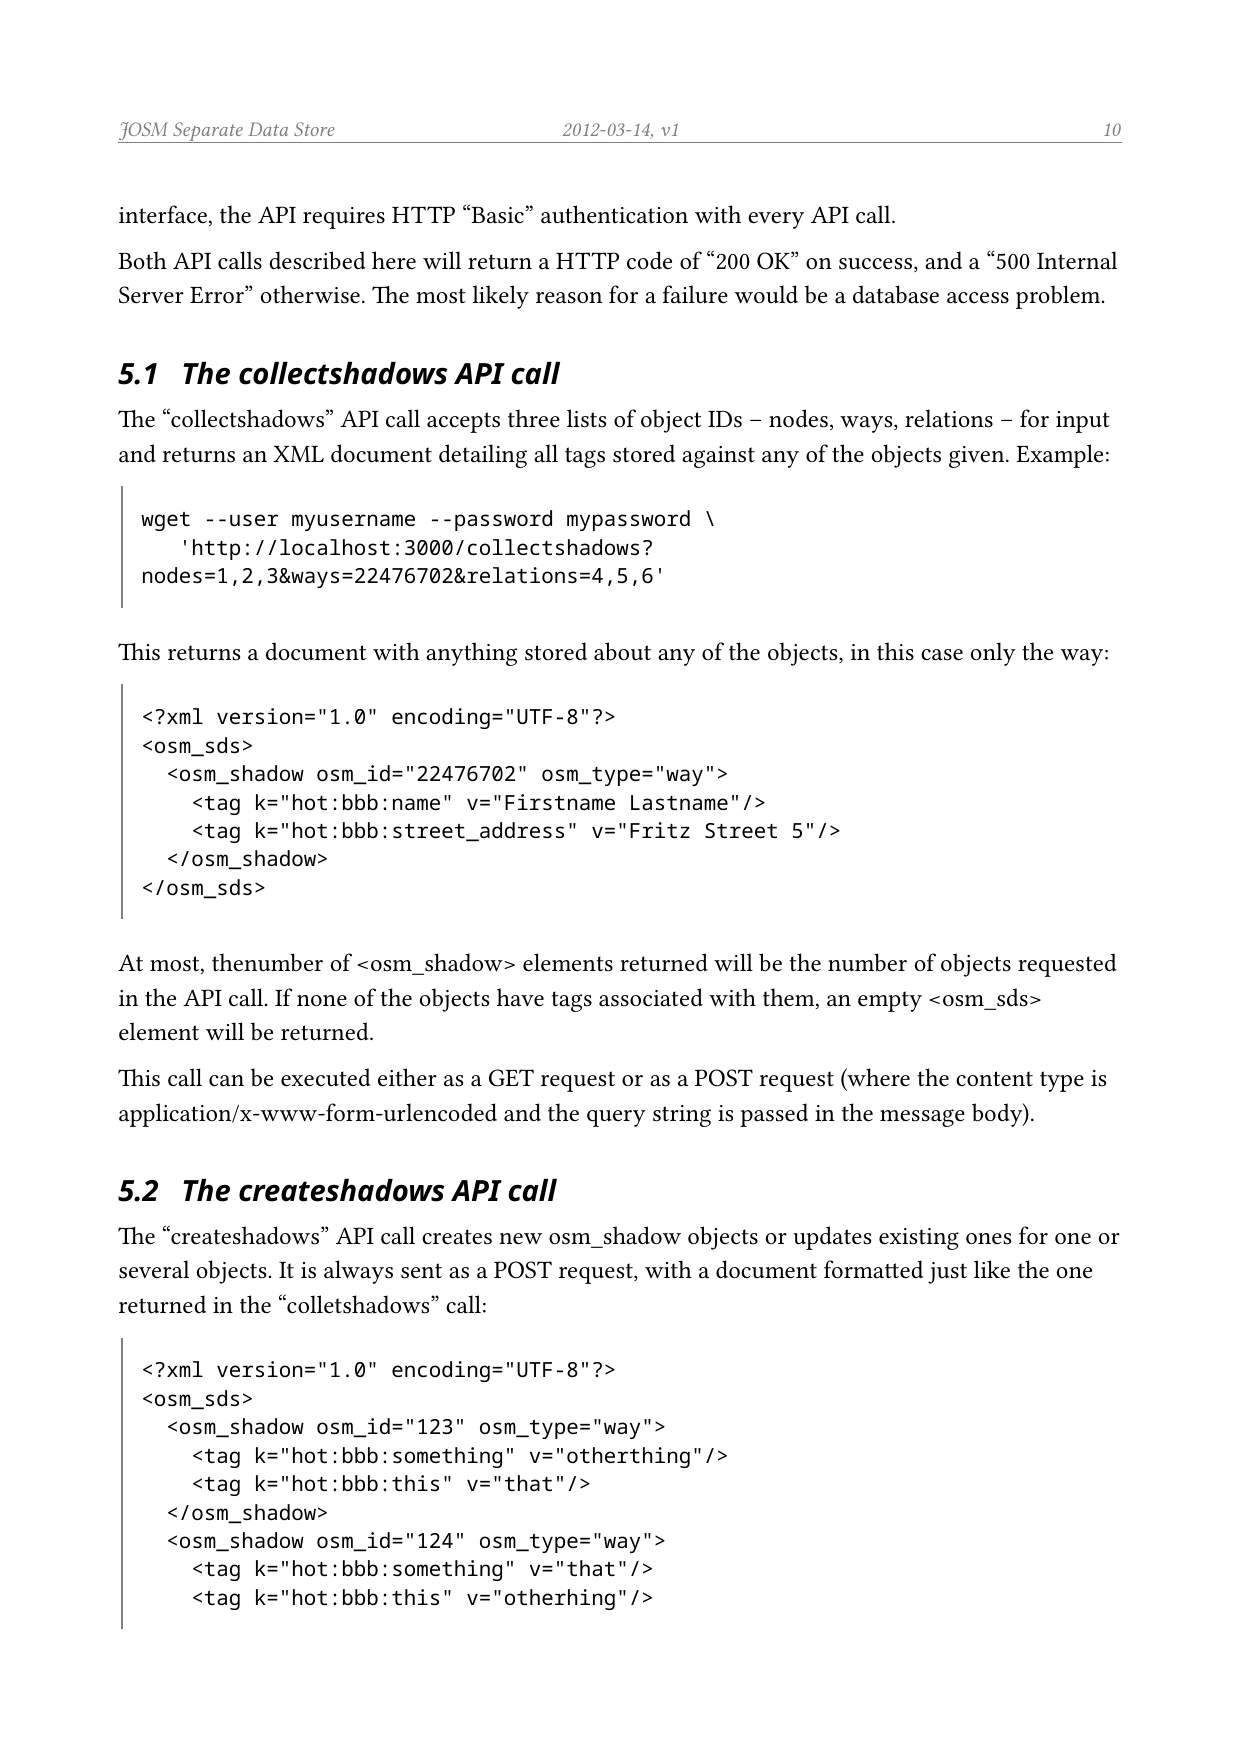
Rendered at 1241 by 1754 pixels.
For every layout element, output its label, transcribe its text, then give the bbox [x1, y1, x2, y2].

text <tag k="hot:bbb:this" v="that"/> [123, 1469, 1122, 1498]
text <osm_shadow osm_id="123" osm_type="way"> [123, 1412, 1122, 1441]
text <tag k="hot:bbb:something" v="that"/> [123, 1554, 1122, 1583]
text wget --user myusername --password mypassword \ 'http://localhost:3000/collectshadows?nodes=1,2,3&ways=22476702&relations=4,5,6' [123, 486, 1122, 608]
text <?xml version="1.0" encoding="UTF-8"?> [123, 684, 1122, 731]
text </osm_sds> [123, 873, 1122, 919]
text Both API calls described here will return a HTTP code of “200 OK” on success, and a “500 Internal Server Error” otherwise. The most likely reason for a failure would be a database access problem. [118, 247, 1122, 310]
text The “collectshadows” API call accepts three lists of object IDs – nodes, ways, relations – for input and returns an XML document detailing all tags stored against any of the objects given. Example: [118, 405, 1122, 468]
text <?xml version="1.0" encoding="UTF-8"?> [121, 1337, 1122, 1384]
text </osm_shadow> [123, 844, 1122, 873]
text <tag k="hot:bbb:street_address" v="Fritz Street 5"/> [123, 816, 1122, 844]
subtitle The collectshadows API call [118, 353, 1122, 393]
text <tag k="hot:bbb:this" v="otherhing"/> [123, 1583, 1122, 1629]
text The “createshadows” API call creates new osm_shadow objects or updates existing ones for one or several objects. It is always sent as a POST request, with a document formatted just like the one returned in the “colletshadows” call: [118, 1222, 1122, 1319]
text At most, thenumber of <osm_shadow> elements returned will be the number of objects requested in the API call. If none of the objects have tags associated with them, an empty <osm_sds> element will be returned. [118, 949, 1122, 1046]
text This call can be executed either as a GET request or as a POST request (where the content type is application/x-www-form-urlencoded and the query string is passed in the message body). [118, 1064, 1122, 1127]
text <osm_sds> [123, 731, 1122, 759]
text <osm_sds> [123, 1384, 1122, 1412]
text <osm_shadow osm_id="124" osm_type="way"> [123, 1526, 1122, 1554]
text </osm_shadow> [123, 1498, 1122, 1526]
text <tag k="hot:bbb:name" v="Firstname Lastname"/> [123, 788, 1122, 816]
text <osm_shadow osm_id="22476702" osm_type="way"> [123, 759, 1122, 788]
subtitle The createshadows API call [118, 1170, 1122, 1210]
text This returns a document with anything stored about any of the objects, in this case only the way: [118, 638, 1122, 666]
text <tag k="hot:bbb:something" v="otherthing"/> [123, 1441, 1122, 1469]
text interface, the API requires HTTP “Basic” authentication with every API call. [118, 201, 1122, 229]
